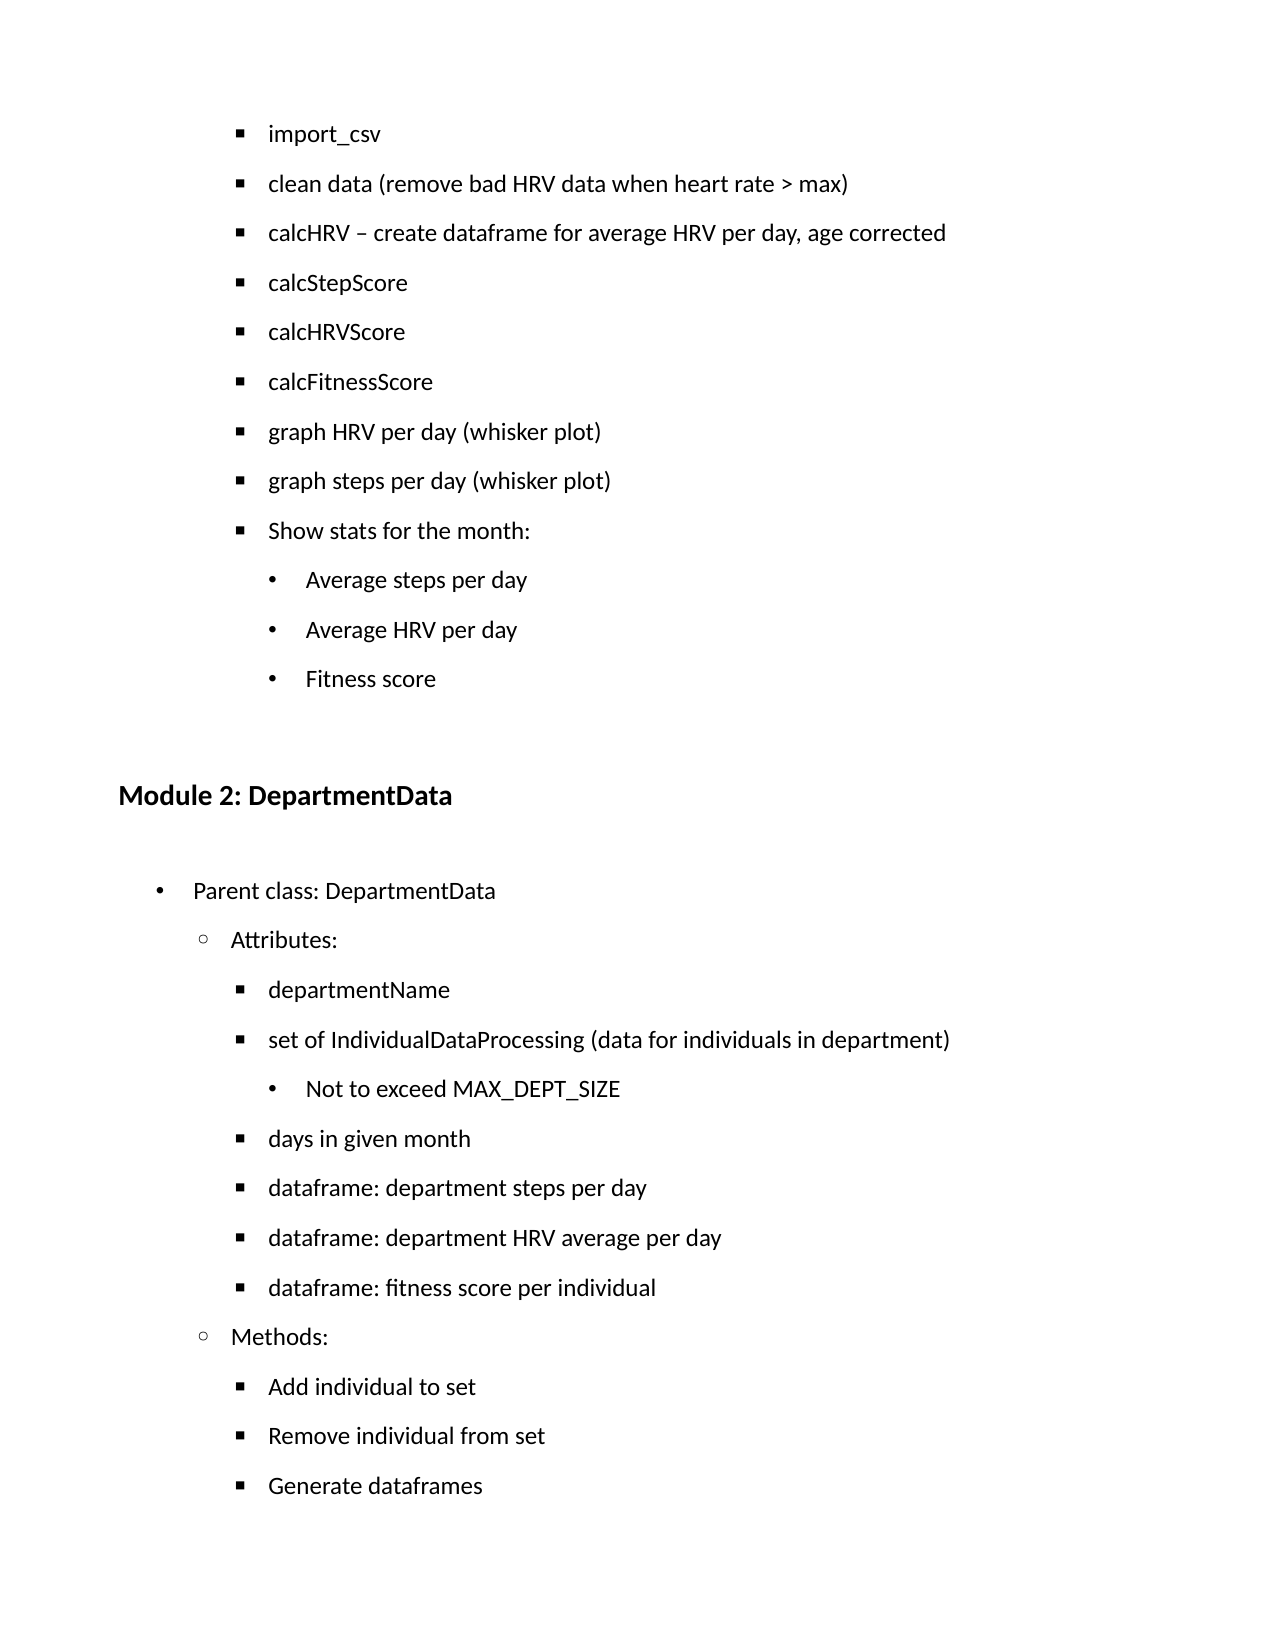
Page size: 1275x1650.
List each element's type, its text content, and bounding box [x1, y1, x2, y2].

list dataframe: fitness score per individual [231, 1272, 1157, 1302]
list dataframe: department HRV average per day [231, 1222, 1157, 1253]
list Average HRV per day [268, 614, 1157, 644]
list calcFitnessScore [231, 366, 1157, 397]
list set of IndividualDataProcessing (data for individuals in department) [231, 1024, 1157, 1054]
list graph steps per day (whisker plot) [231, 465, 1157, 496]
list Show stats for the month: [231, 515, 1157, 545]
list Fitness score [268, 663, 1157, 694]
list Generate dataframes [231, 1470, 1157, 1501]
list Add individual to set [231, 1371, 1157, 1401]
list clean data (remove bad HRV data when heart rate > max) [231, 168, 1157, 198]
list Attributes: [193, 924, 1157, 955]
list calcHRVScore [231, 316, 1157, 347]
list Remove individual from set [231, 1420, 1157, 1451]
list import_csv [231, 118, 1157, 149]
list dataframe: department steps per day [231, 1172, 1157, 1203]
list graph HRV per day (whisker plot) [231, 416, 1157, 446]
list Not to exceed MAX_DEPT_SIZE [268, 1073, 1157, 1104]
list calcHRV – create dataframe for average HRV per day, age corrected [231, 217, 1157, 248]
list Parent class: DepartmentData [156, 875, 1157, 906]
list Average steps per day [268, 564, 1157, 595]
list Methods: [193, 1321, 1157, 1352]
list days in given month [231, 1123, 1157, 1153]
list departmentName [231, 974, 1157, 1005]
subtitle Module 2: DepartmentData [118, 777, 1157, 813]
list calcStepScore [231, 267, 1157, 297]
